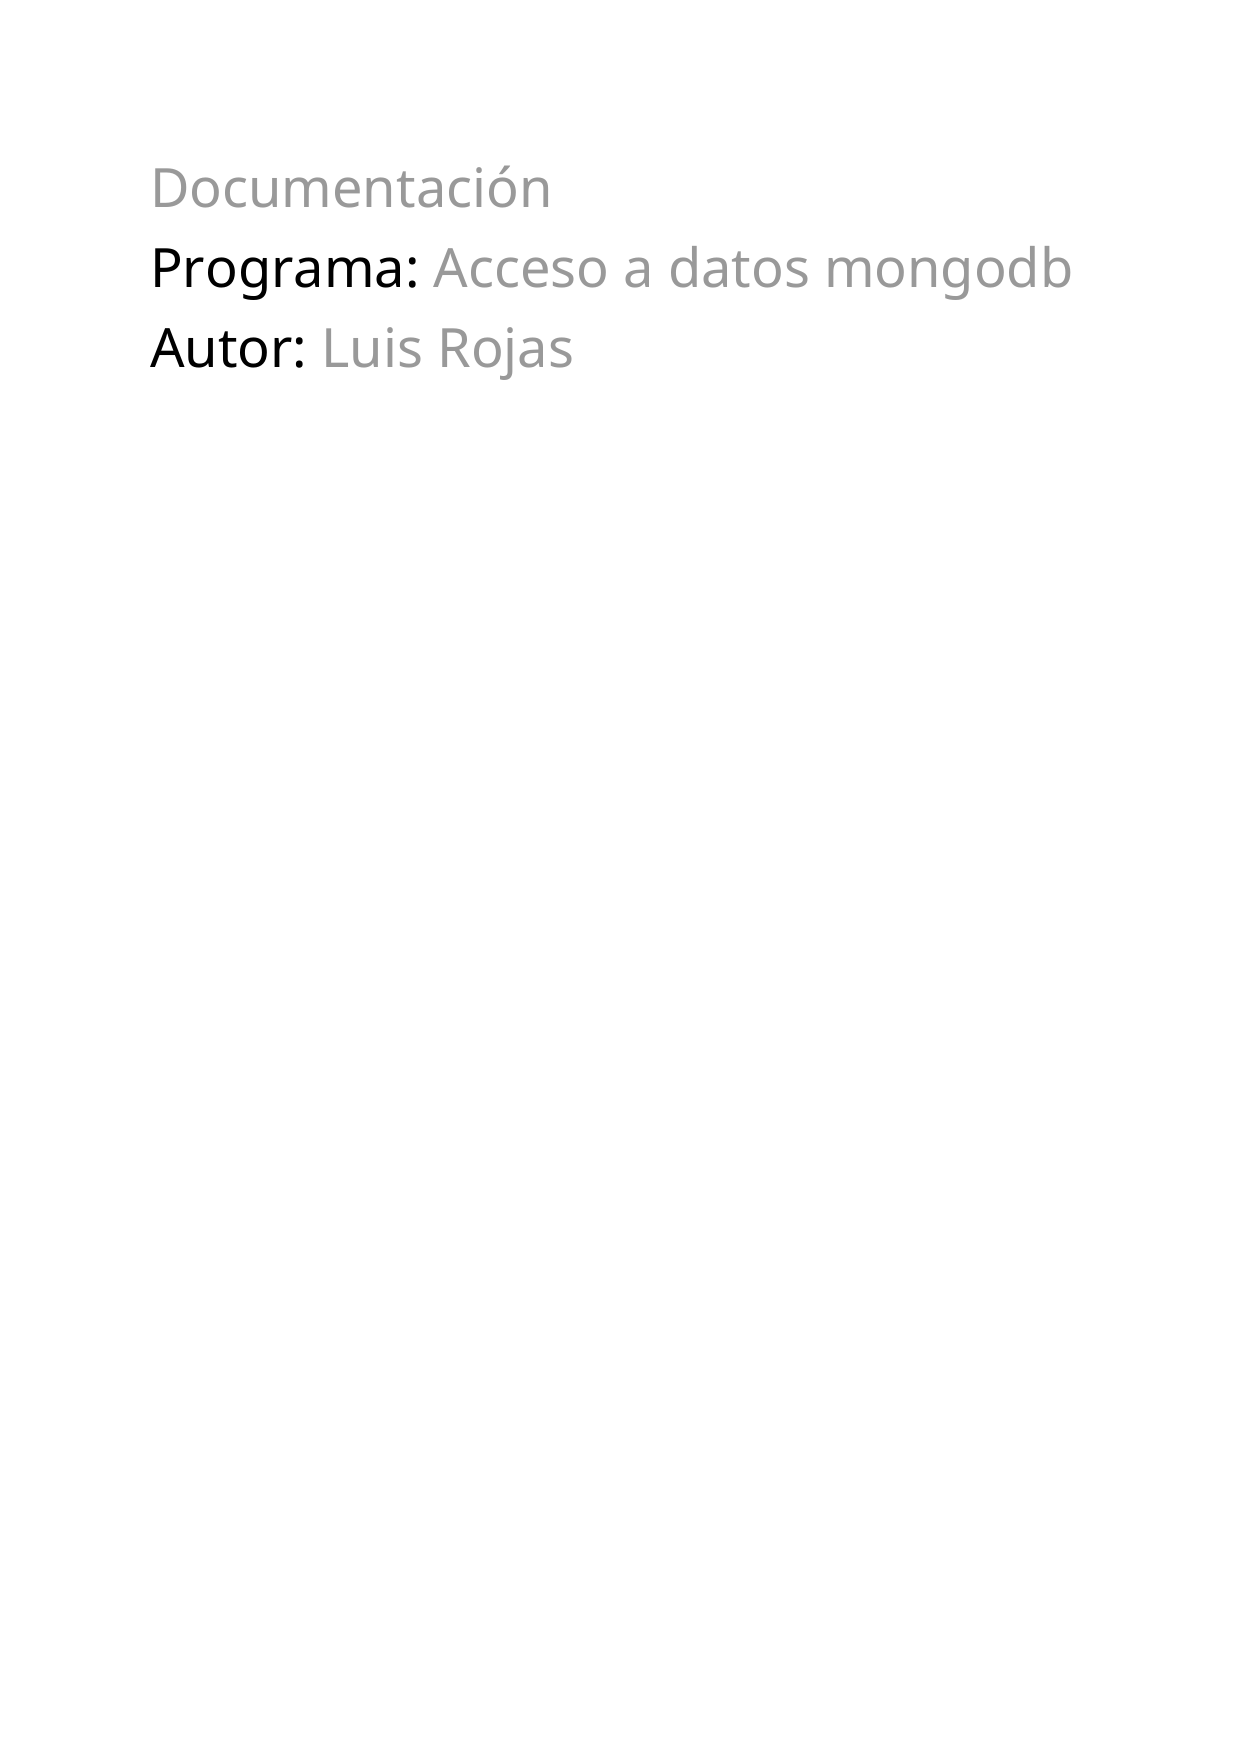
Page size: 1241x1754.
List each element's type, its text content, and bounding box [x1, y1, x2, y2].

title Programa: Acceso a datos mongodb [150, 230, 1090, 304]
title Autor: Luis Rojas [150, 310, 1090, 384]
title Documentación [150, 150, 1090, 224]
